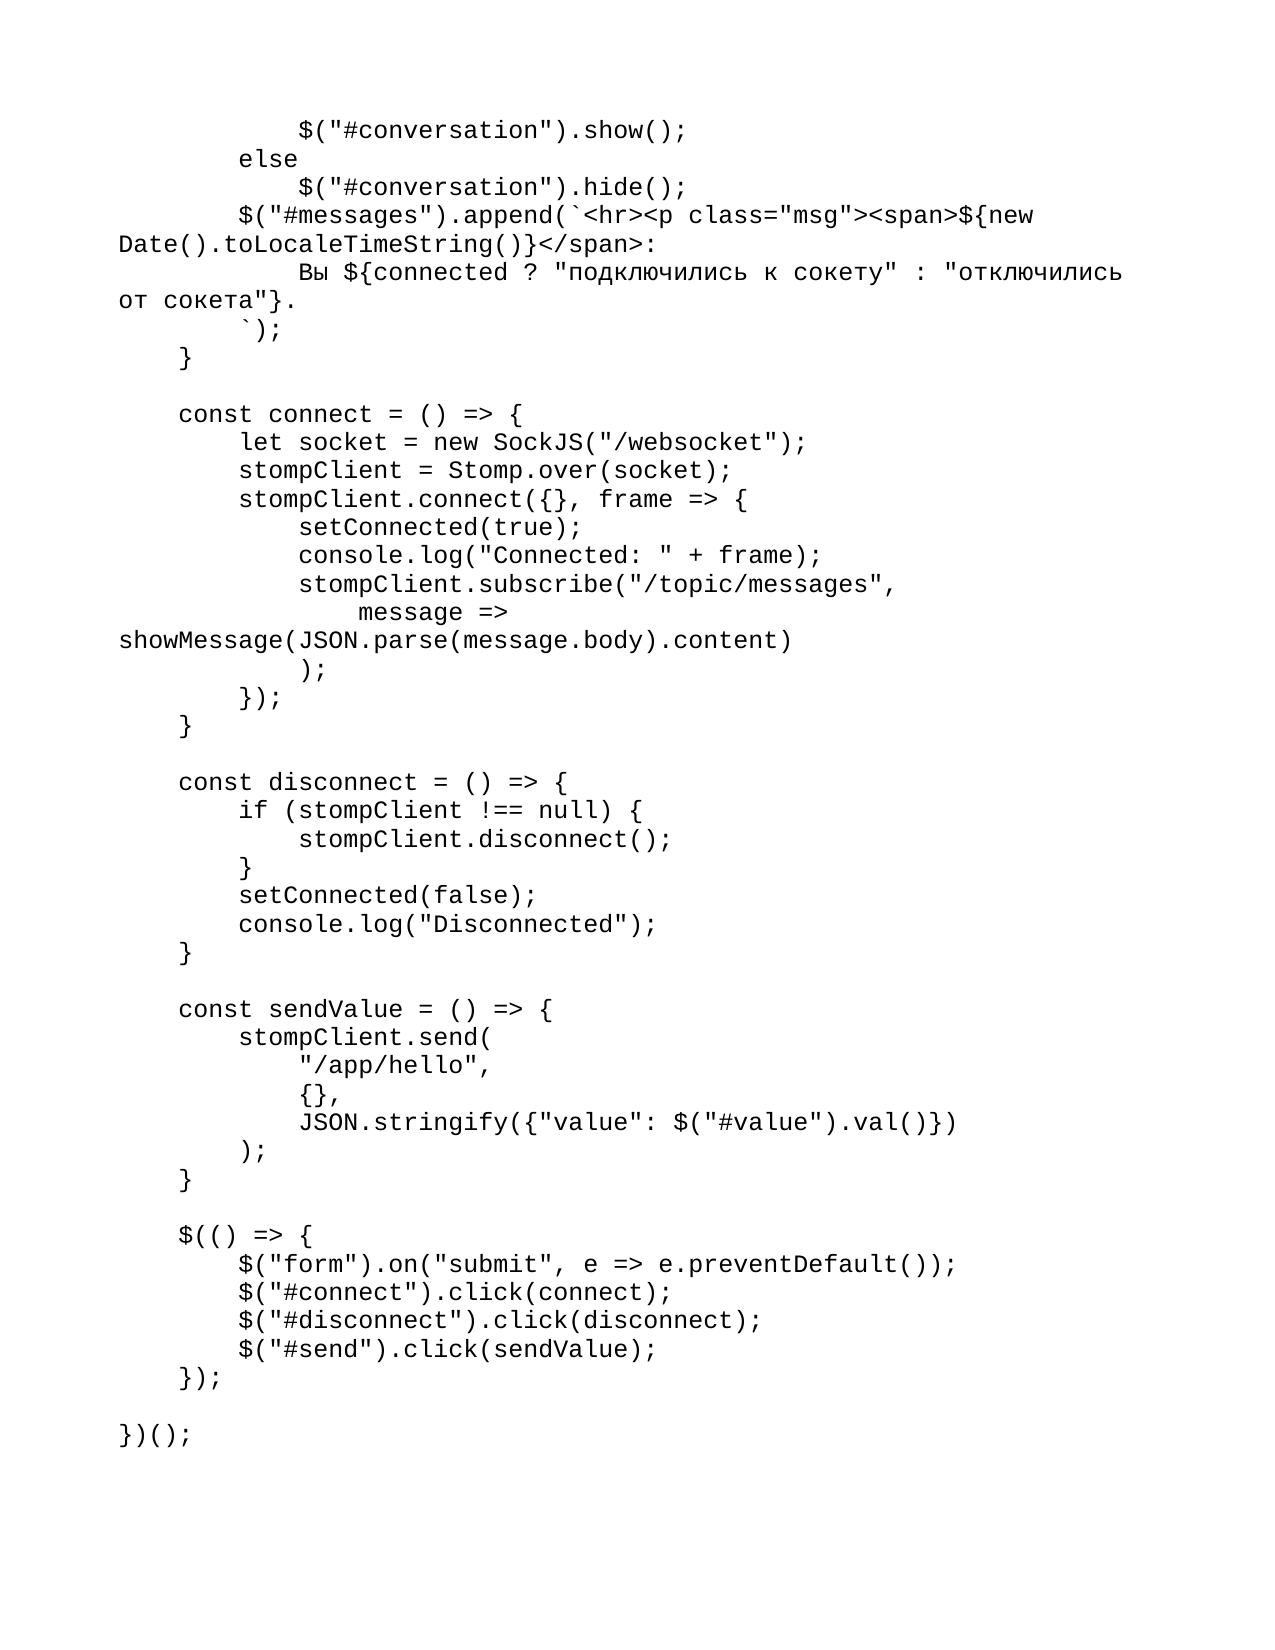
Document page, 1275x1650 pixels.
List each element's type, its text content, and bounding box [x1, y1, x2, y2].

text setConnected(false); [118, 883, 1157, 911]
text setConnected(true); [118, 515, 1157, 543]
text message => showMessage(JSON.parse(message.body).content) [118, 600, 1157, 656]
text $("#send").click(sendValue); [118, 1336, 1157, 1365]
text }); [118, 685, 1157, 713]
text `); [118, 316, 1157, 345]
text const disconnect = () => { [118, 770, 1157, 798]
text "/app/hello", [118, 1053, 1157, 1081]
text console.log("Connected: " + frame); [118, 543, 1157, 571]
text let socket = new SockJS("/websocket"); [118, 430, 1157, 458]
text stompClient.disconnect(); [118, 826, 1157, 855]
text Вы ${connected ? "подключились к сокету" : "отключились от сокета"}. [118, 260, 1157, 316]
text $("#connect").click(connect); [118, 1280, 1157, 1308]
text $("#conversation").hide(); [118, 175, 1157, 203]
text stompClient.subscribe("/topic/messages", [118, 571, 1157, 600]
text } [118, 345, 1157, 373]
text } [118, 1166, 1157, 1195]
text console.log("Disconnected"); [118, 911, 1157, 940]
text } [118, 713, 1157, 741]
text else [118, 146, 1157, 175]
text ); [118, 1138, 1157, 1166]
text stompClient.send( [118, 1025, 1157, 1053]
text stompClient.connect({}, frame => { [118, 486, 1157, 515]
text const sendValue = () => { [118, 996, 1157, 1025]
text $("#conversation").show(); [118, 118, 1157, 146]
text $(() => { [118, 1223, 1157, 1251]
text {}, [118, 1081, 1157, 1110]
text ); [118, 656, 1157, 685]
text }); [118, 1365, 1157, 1393]
text stompClient = Stomp.over(socket); [118, 458, 1157, 486]
text if (stompClient !== null) { [118, 798, 1157, 826]
text } [118, 855, 1157, 883]
text $("#messages").append(`<hr><p class="msg"><span>${new Date().toLocaleTimeString()}</span>: [118, 203, 1157, 260]
text JSON.stringify({"value": $("#value").val()}) [118, 1110, 1157, 1138]
text } [118, 940, 1157, 968]
text })(); [118, 1421, 1157, 1450]
text $("#disconnect").click(disconnect); [118, 1308, 1157, 1336]
text $("form").on("submit", e => e.preventDefault()); [118, 1251, 1157, 1280]
text const connect = () => { [118, 401, 1157, 430]
